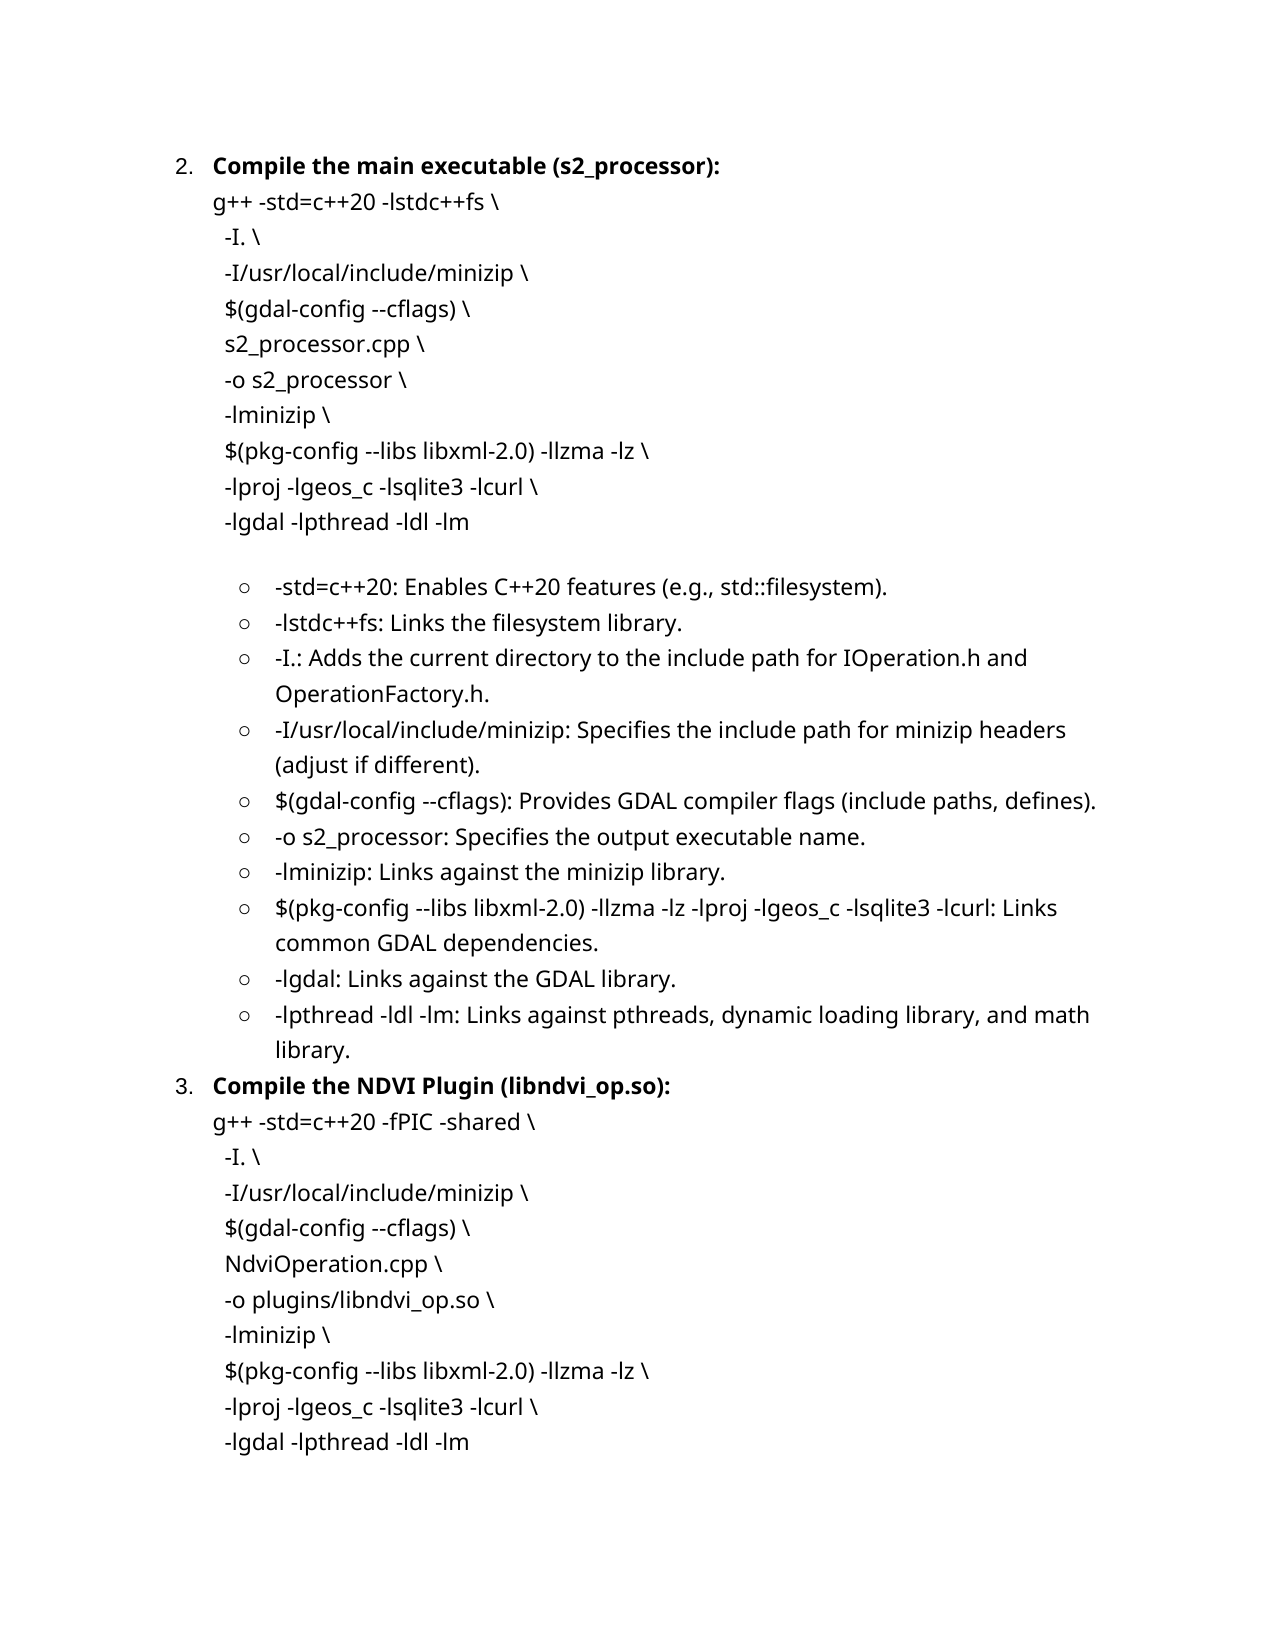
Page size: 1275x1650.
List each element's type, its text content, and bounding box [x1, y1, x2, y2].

list Compile the main executable (s2_processor): g++ -std=c++20 -lstdc++fs \ -I. \ -I/usr/local/include/minizip \ $(gdal-config --cflags) \ s2_processor.cpp \ -o s2_processor \ -lminizip \ $(pkg-config --libs libxml-2.0) -llzma -lz \ -lproj -lgeos_c -lsqlite3 -lcurl \ -lgdal -lpthread -ldl -lm [175, 150, 1125, 567]
list -std=c++20: Enables C++20 features (e.g., std::filesystem). [237, 571, 1125, 602]
list Compile the NDVI Plugin (libndvi_op.so): g++ -std=c++20 -fPIC -shared \ -I. \ -I/usr/local/include/minizip \ $(gdal-config --cflags) \ NdviOperation.cpp \ -o plugins/libndvi_op.so \ -lminizip \ $(pkg-config --libs libxml-2.0) -llzma -lz \ -lproj -lgeos_c -lsqlite3 -lcurl \ -lgdal -lpthread -ldl -lm [175, 1070, 1125, 1487]
list -I/usr/local/include/minizip: Specifies the include path for minizip headers (adjust if different). [237, 714, 1125, 781]
list -lminizip: Links against the minizip library. [237, 856, 1125, 887]
list -lgdal: Links against the GDAL library. [237, 963, 1125, 994]
list -o s2_processor: Specifies the output executable name. [237, 821, 1125, 852]
list -lstdc++fs: Links the filesystem library. [237, 607, 1125, 638]
list -I.: Adds the current directory to the include path for IOperation.h and OperationFactory.h. [237, 642, 1125, 709]
list $(pkg-config --libs libxml-2.0) -llzma -lz -lproj -lgeos_c -lsqlite3 -lcurl: Links common GDAL dependencies. [237, 892, 1125, 959]
list -lpthread -ldl -lm: Links against pthreads, dynamic loading library, and math library. [237, 999, 1125, 1066]
list $(gdal-config --cflags): Provides GDAL compiler flags (include paths, defines). [237, 785, 1125, 816]
